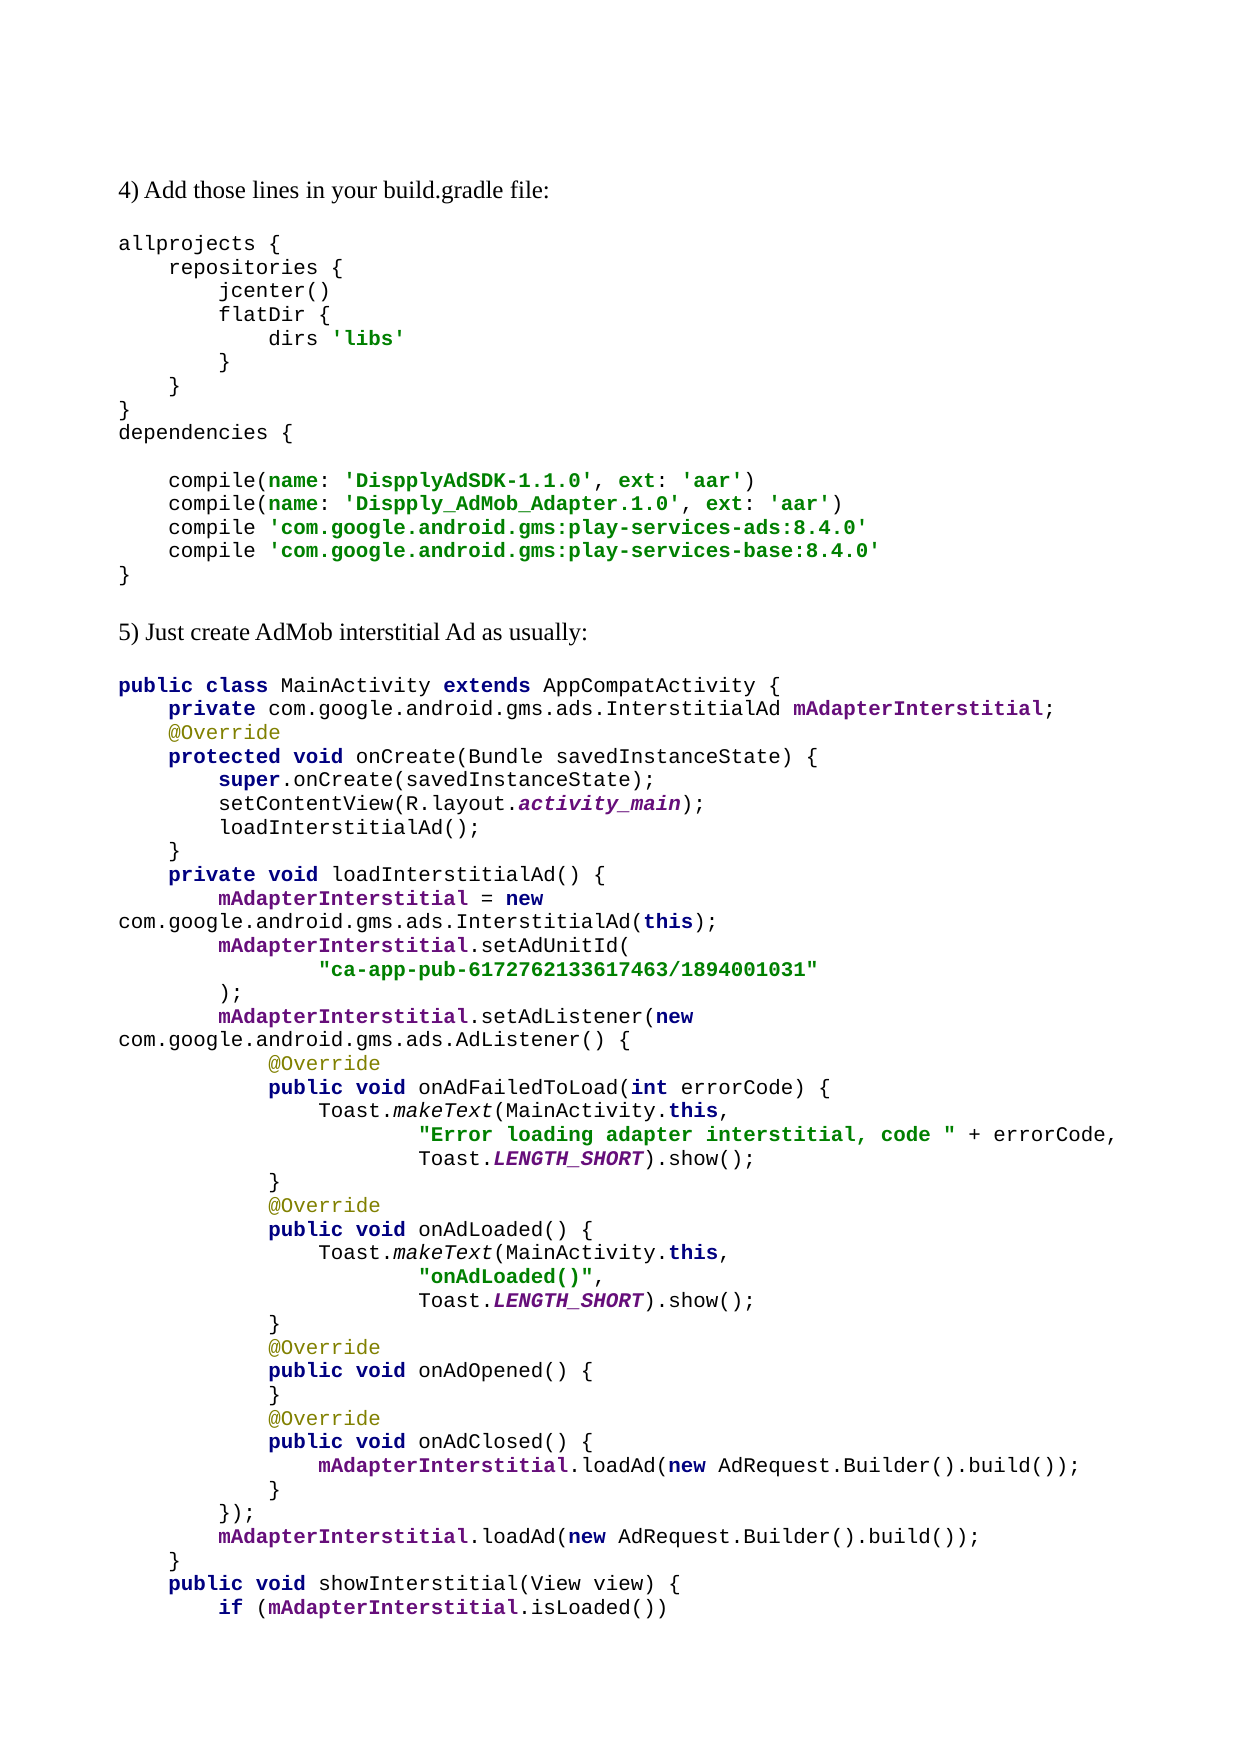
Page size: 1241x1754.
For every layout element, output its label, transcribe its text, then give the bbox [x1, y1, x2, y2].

text @Override [118, 1408, 1122, 1431]
text mAdapterInterstitial.setAdListener(new com.google.android.gms.ads.AdListener() { [118, 1006, 1122, 1053]
text } [118, 564, 1122, 588]
text protected void onCreate(Bundle savedInstanceState) { [118, 746, 1122, 769]
text setContentView(R.layout.activity_main); [118, 793, 1122, 817]
text public void onAdOpened() { [118, 1361, 1122, 1384]
text allprojects { [118, 233, 1122, 257]
text @Override [118, 1337, 1122, 1361]
text @Override [118, 1195, 1122, 1219]
text 5) Just create AdMob interstitial Ad as usually: [118, 617, 1122, 646]
text public void onAdLoaded() { [118, 1219, 1122, 1242]
text super.onCreate(savedInstanceState); [118, 769, 1122, 793]
text mAdapterInterstitial.setAdUnitId( [118, 935, 1122, 958]
text dirs 'libs' [118, 328, 1122, 351]
text } [118, 375, 1122, 399]
text "ca-app-pub-6172762133617463/1894001031" [118, 958, 1122, 982]
text } [118, 1313, 1122, 1337]
text 4) Add those lines in your build.gradle file: [118, 176, 1122, 204]
text jcenter() [118, 280, 1122, 304]
text loadInterstitialAd(); [118, 817, 1122, 840]
text "Error loading adapter interstitial, code " + errorCode, [118, 1124, 1122, 1148]
text Toast.makeText(MainActivity.this, [118, 1100, 1122, 1124]
text Toast.LENGTH_SHORT).show(); [118, 1148, 1122, 1171]
text } [118, 1550, 1122, 1573]
text @Override [118, 722, 1122, 746]
text } [118, 351, 1122, 375]
text ); [118, 982, 1122, 1006]
text private com.google.android.gms.ads.InterstitialAd mAdapterInterstitial; [118, 698, 1122, 722]
text private void loadInterstitialAd() { [118, 864, 1122, 888]
text mAdapterInterstitial.loadAd(new AdRequest.Builder().build()); [118, 1455, 1122, 1479]
text mAdapterInterstitial = new com.google.android.gms.ads.InterstitialAd(this); [118, 888, 1122, 935]
text compile 'com.google.android.gms:play-services-base:8.4.0' [118, 541, 1122, 564]
text dependencies { [118, 422, 1122, 446]
text } [118, 840, 1122, 864]
text compile(name: 'Dispply_AdMob_Adapter.1.0', ext: 'aar') [118, 493, 1122, 517]
text public void onAdClosed() { [118, 1431, 1122, 1455]
text public void showInterstitial(View view) { [118, 1573, 1122, 1597]
text compile 'com.google.android.gms:play-services-ads:8.4.0' [118, 517, 1122, 541]
text }); [118, 1502, 1122, 1526]
text compile(name: 'DispplyAdSDK-1.1.0', ext: 'aar') [118, 469, 1122, 493]
text if (mAdapterInterstitial.isLoaded()) [118, 1597, 1122, 1621]
text Toast.LENGTH_SHORT).show(); [118, 1289, 1122, 1313]
text flatDir { [118, 304, 1122, 328]
text public class MainActivity extends AppCompatActivity { [118, 675, 1122, 698]
text repositories { [118, 257, 1122, 280]
text } [118, 1384, 1122, 1408]
text Toast.makeText(MainActivity.this, [118, 1242, 1122, 1266]
text "onAdLoaded()", [118, 1266, 1122, 1289]
text } [118, 1479, 1122, 1502]
text } [118, 399, 1122, 422]
text mAdapterInterstitial.loadAd(new AdRequest.Builder().build()); [118, 1526, 1122, 1550]
text } [118, 1171, 1122, 1195]
text public void onAdFailedToLoad(int errorCode) { [118, 1077, 1122, 1100]
text @Override [118, 1053, 1122, 1077]
